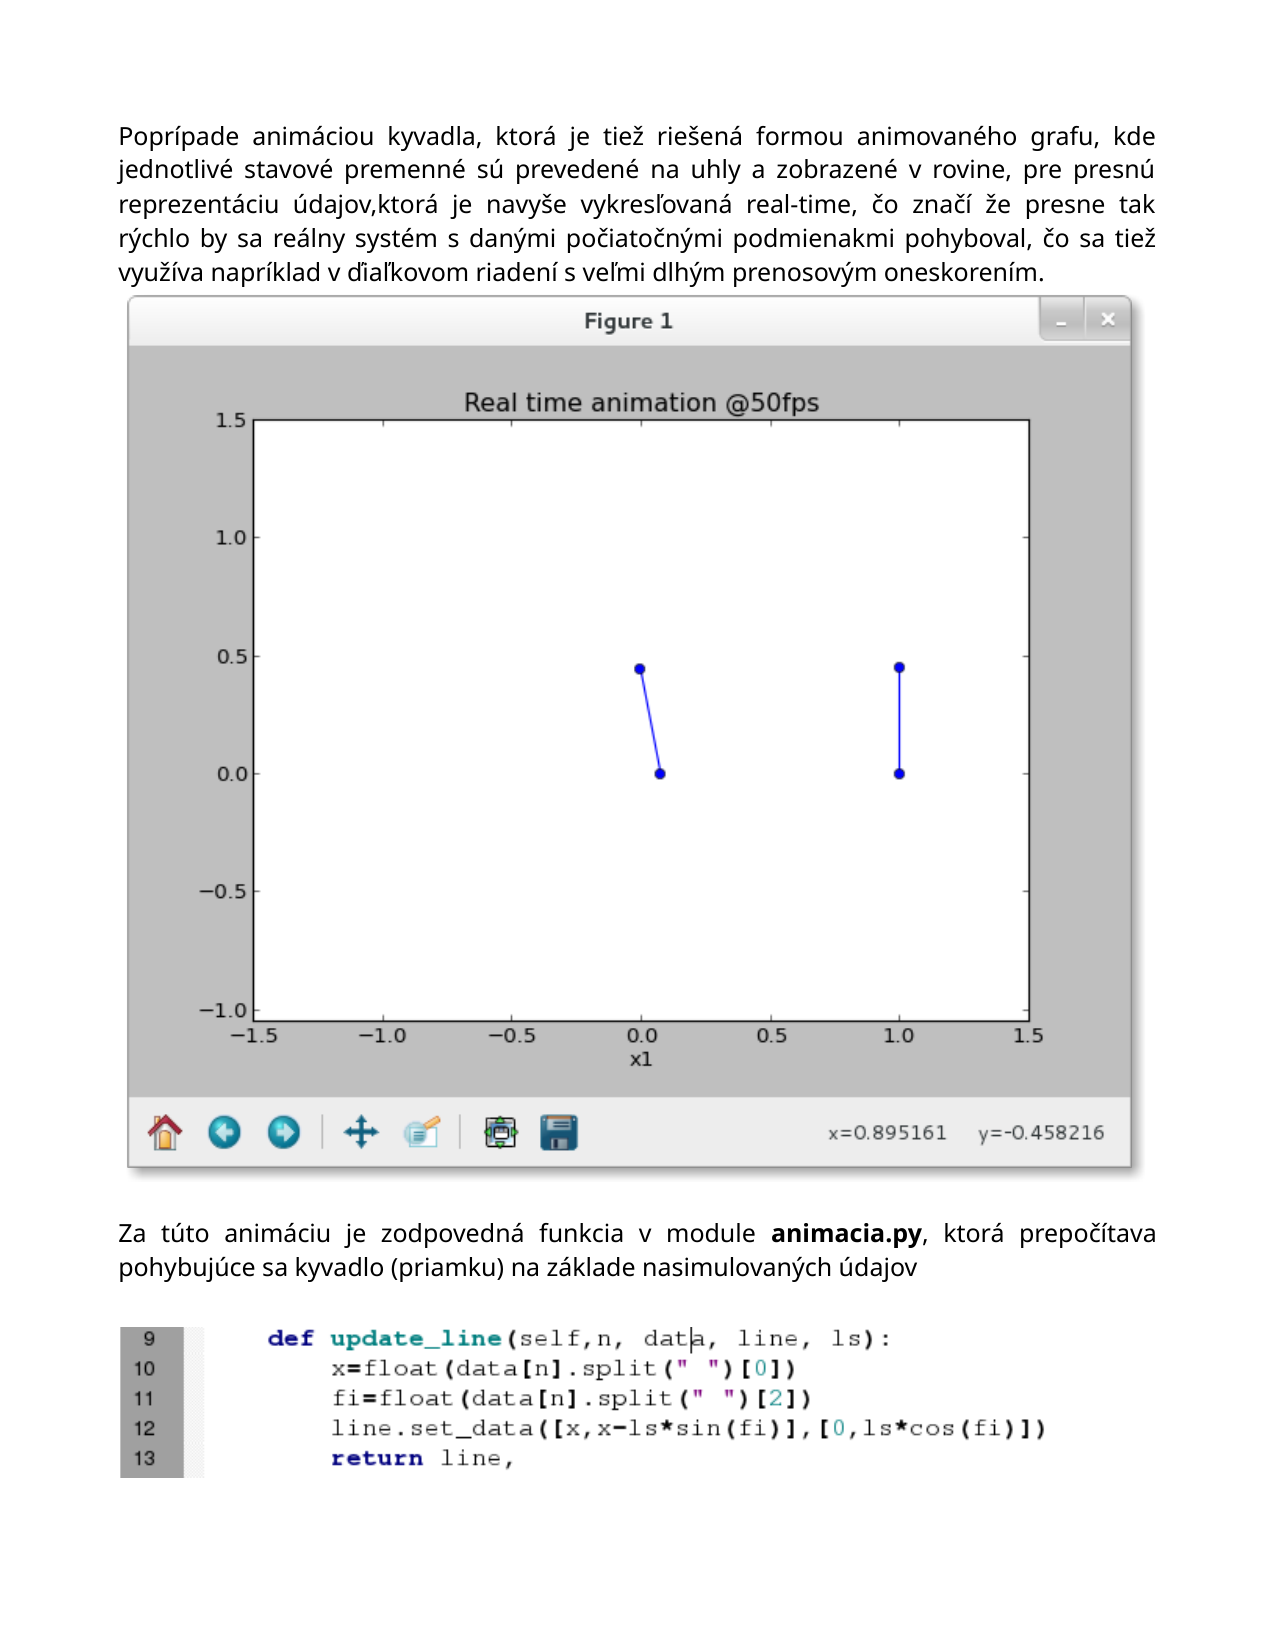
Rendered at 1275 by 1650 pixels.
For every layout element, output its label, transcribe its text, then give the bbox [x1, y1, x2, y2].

text Poprípade animáciou kyvadla, ktorá je tiež riešená formou animovaného grafu, kde jednotlivé stavové premenné sú prevedené na uhly a zobrazené v rovine, pre presnú reprezentáciu údajov,ktorá je navyše vykresľovaná real-time, čo značí že presne tak rýchlo by sa reálny systém s danými počiatočnými podmienakmi pohyboval, čo sa tiež využíva napríklad v ďiaľkovom riadení s veľmi dlhým prenosovým oneskorením. [118, 118, 1157, 288]
text Za túto animáciu je zodpovedná funkcia v module animacia.py, ktorá prepočítava pohybujúce sa kyvadlo (priamku) na základe nasimulovaných údajov [118, 1215, 1157, 1283]
picture [120, 289, 1146, 1182]
picture [120, 1327, 1055, 1478]
